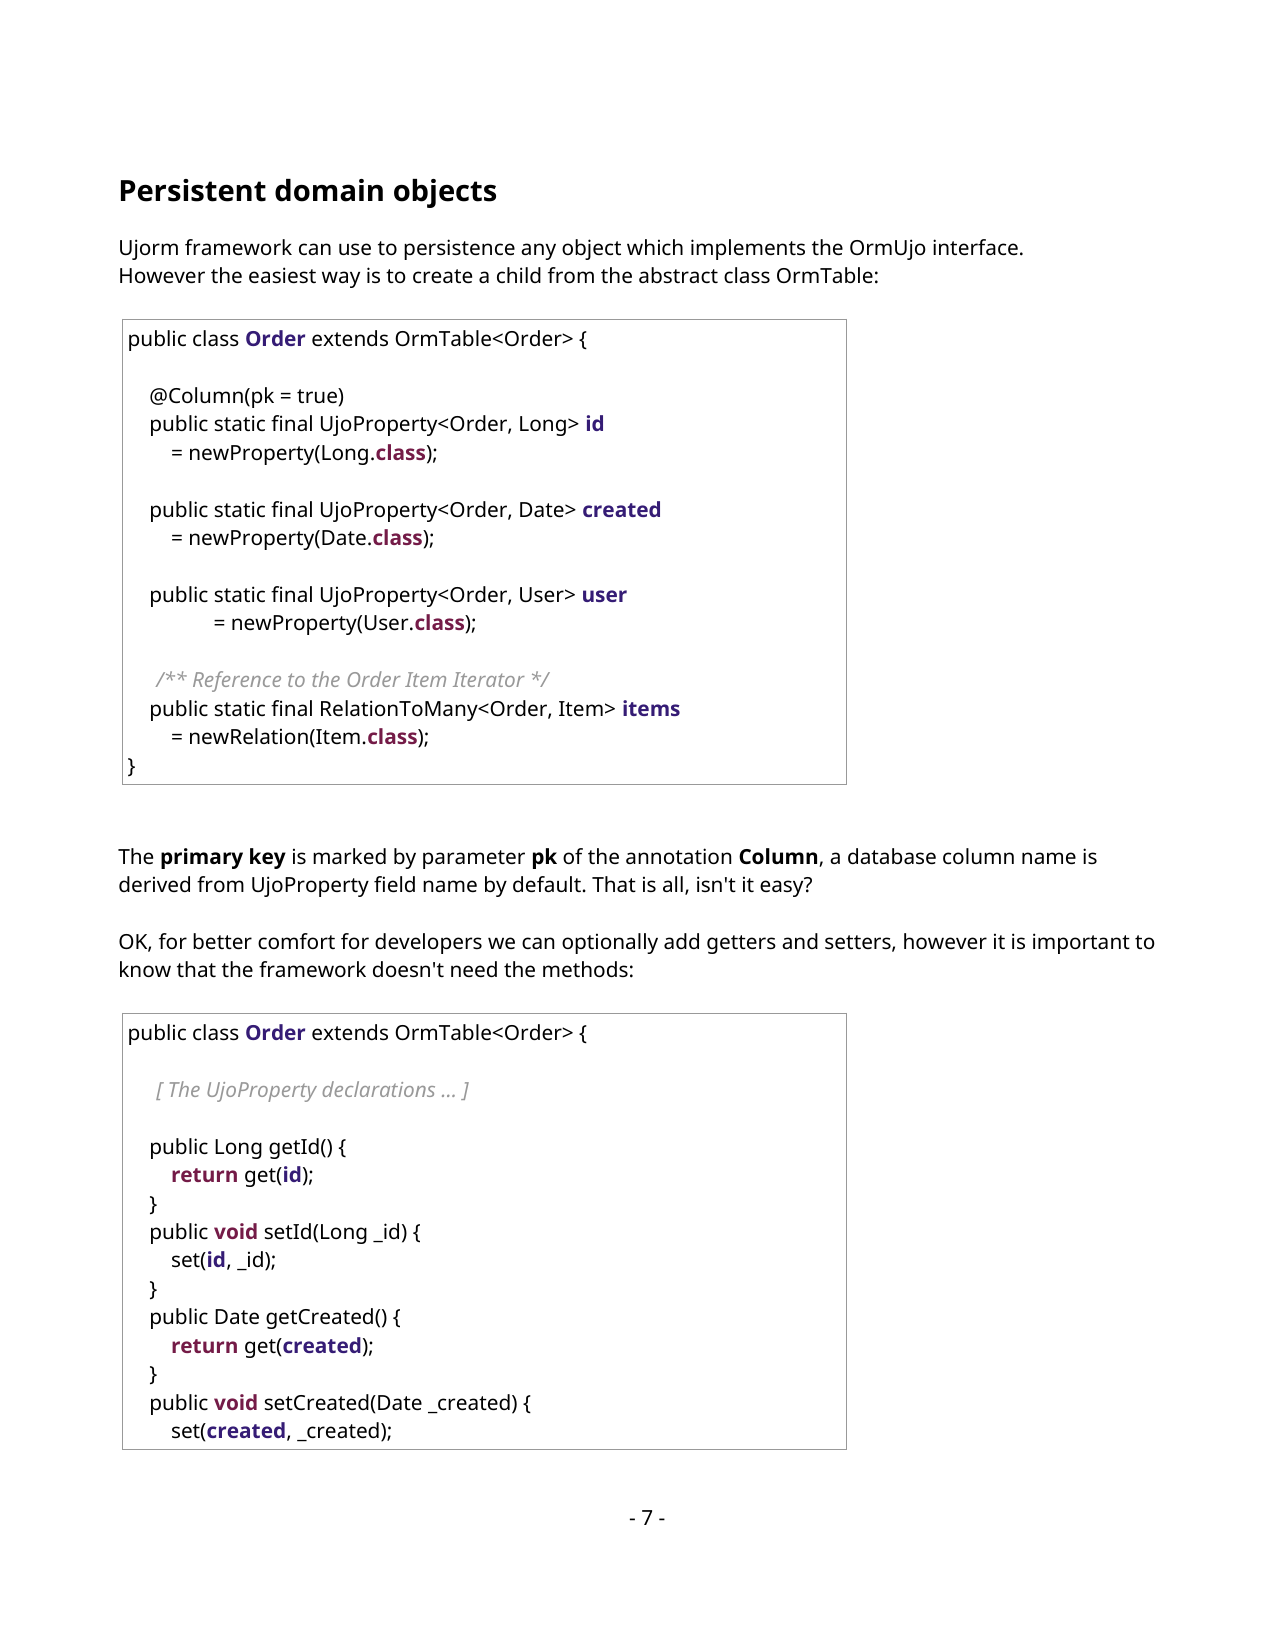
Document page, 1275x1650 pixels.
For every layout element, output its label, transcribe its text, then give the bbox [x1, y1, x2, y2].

subtitle Persistent domain objects [118, 170, 1157, 210]
text Ujorm framework can use to persistence any object which implements the OrmUjo interface. [118, 233, 1157, 262]
table_header public class Order extends OrmTable<Order> { @Column(pk = true) public static final UjoProperty<Order, Long> id = newProperty(Long.class); public static final UjoProperty<Order, Date> created = newProperty(Date.class); public static final UjoProperty<Order, User> user = newProperty(User.class); /** Reference to the Order Item Iterator */ public static final RelationToMany<Order, Item> items = newRelation(Item.class); } [123, 320, 846, 784]
text The primary key is marked by parameter pk of the annotation Column, a database column name is derived from UjoProperty field name by default. That is all, isn't it easy? [118, 842, 1157, 899]
text However the easiest way is to create a child from the abstract class OrmTable: [118, 262, 1157, 290]
text OK, for better comfort for developers we can optionally add getters and setters, however it is important to know that the framework doesn't need the methods: [118, 927, 1157, 984]
table_header public class Order extends OrmTable<Order> { [ The UjoProperty declarations ... ] public Long getId() { return get(id); } public void setId(Long _id) { set(id, _id); } public Date getCreated() { return get(created); } public void setCreated(Date _created) { set(created, _created); [123, 1014, 846, 1449]
